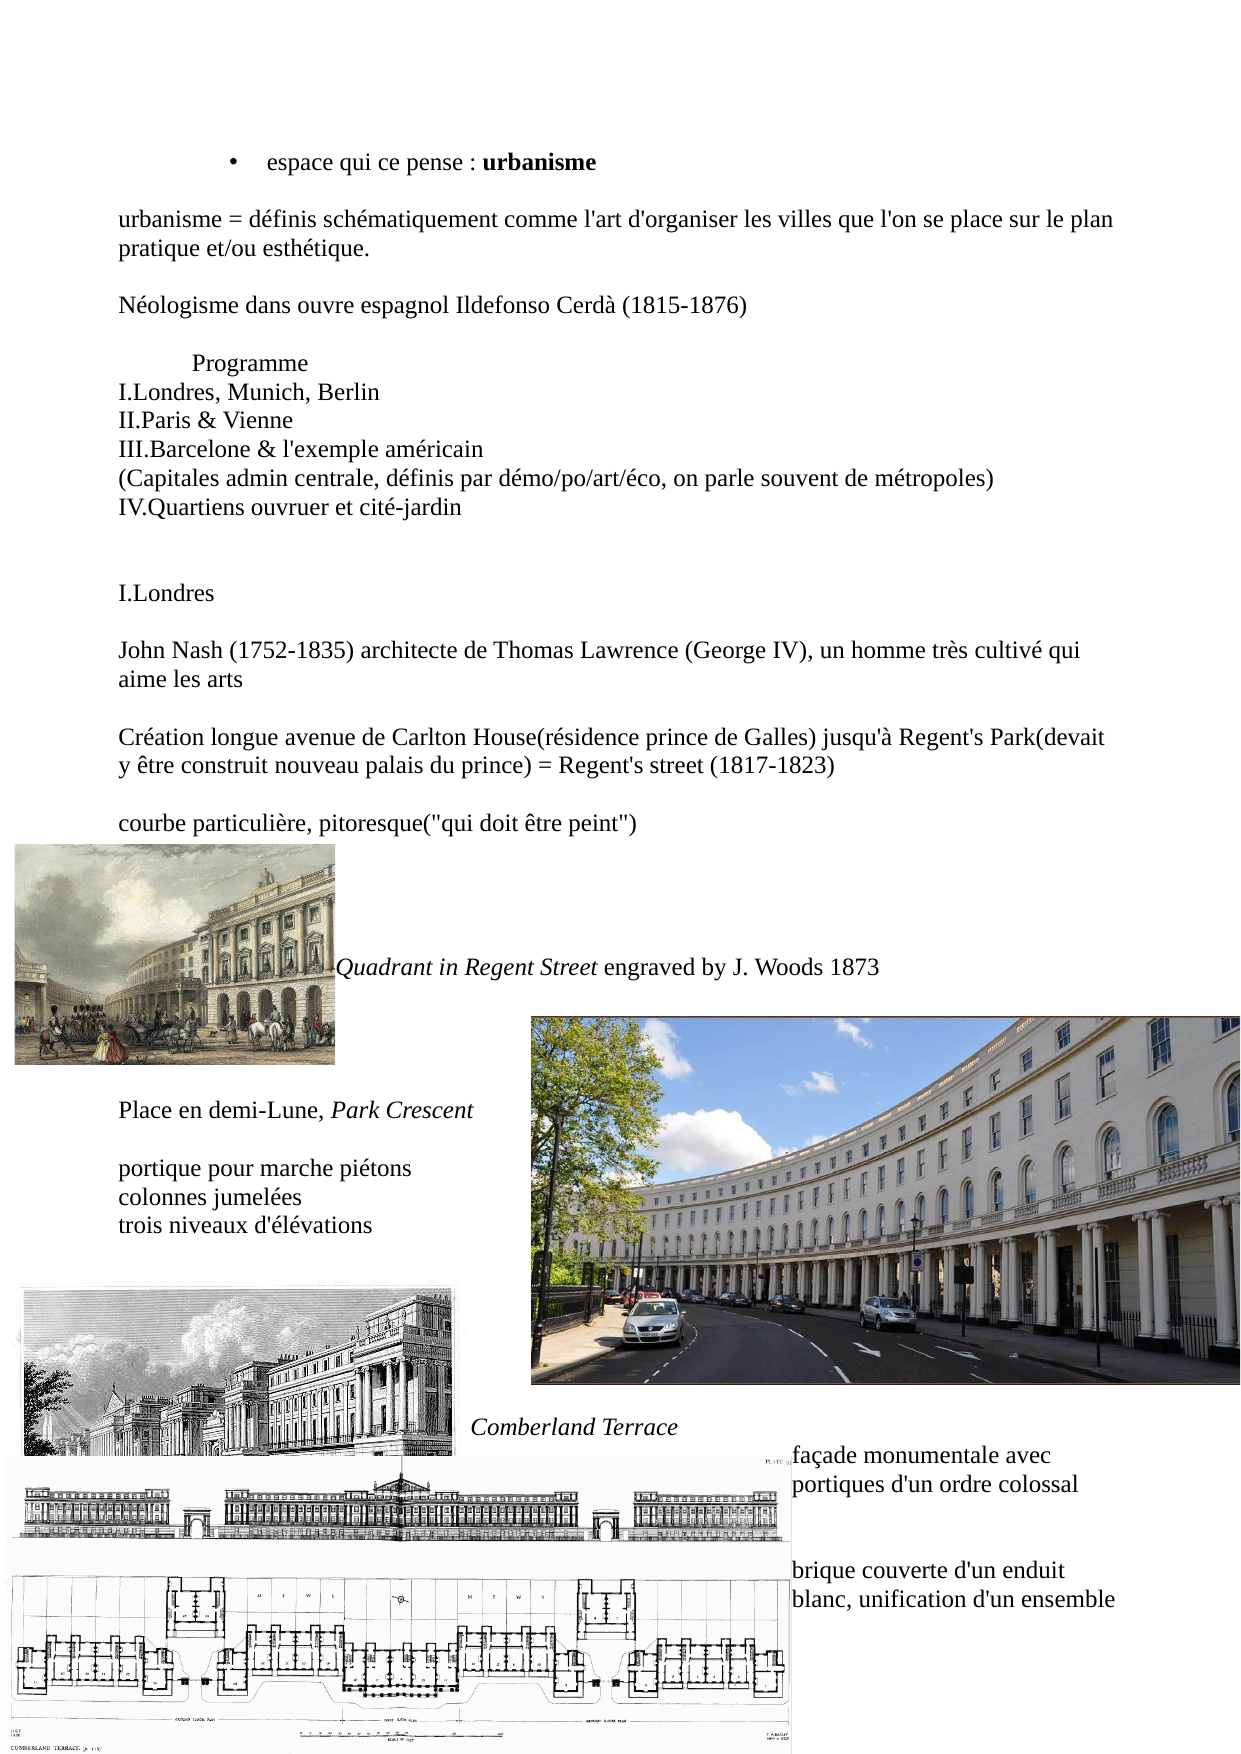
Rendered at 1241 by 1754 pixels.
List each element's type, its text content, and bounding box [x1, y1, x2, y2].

text Comberland Terrace [471, 1268, 1122, 1441]
picture [14, 844, 336, 1065]
text I.Londres [118, 578, 1122, 607]
text III.Barcelone & l'exemple américain [118, 434, 1122, 463]
text courbe particulière, pitoresque("qui doit être peint") [118, 808, 1122, 837]
text (Capitales admin centrale, définis par démo/po/art/éco, on parle souvent de métropoles) [118, 463, 1122, 492]
text urbanisme = définis schématiquement comme l'art d'organiser les villes que l'on se place sur le plan pratique et/ou esthétique. [118, 204, 1122, 262]
text IV.Quartiens ouvruer et cité-jardin [118, 492, 1122, 521]
text colonnes jumelées [118, 1182, 531, 1211]
text John Nash (1752-1835) architecte de Thomas Lawrence (George IV), un homme très cultivé qui aime les arts [118, 636, 1122, 693]
text trois niveaux d'élévations [118, 1211, 531, 1239]
text Programme [118, 348, 1122, 377]
text Quadrant in Regent Street engraved by J. Woods 1873 [336, 952, 1122, 981]
text façade monumentale avec portiques d'un ordre colossal [471, 1441, 1122, 1498]
text II.Paris & Vienne [118, 406, 1122, 434]
text Création longue avenue de Carlton House(résidence prince de Galles) jusqu'à Regent's Park(devait y être construit nouveau palais du prince) = Regent's street (1817-1823) [118, 722, 1122, 779]
text I.Londres, Munich, Berlin [118, 377, 1122, 406]
text brique couverte d'un enduit blanc, unification d'un ensemble [792, 1556, 1122, 1613]
text portique pour marche piétons [118, 1153, 531, 1182]
text Néologisme dans ouvre espagnol Ildefonso Cerdà (1815-1876) [118, 291, 1122, 319]
picture [0, 1264, 792, 1754]
list espace qui ce pense : urbanisme [229, 147, 1122, 176]
text Place en demi-Lune, Park Crescent [118, 1096, 531, 1124]
picture [531, 1016, 1241, 1385]
